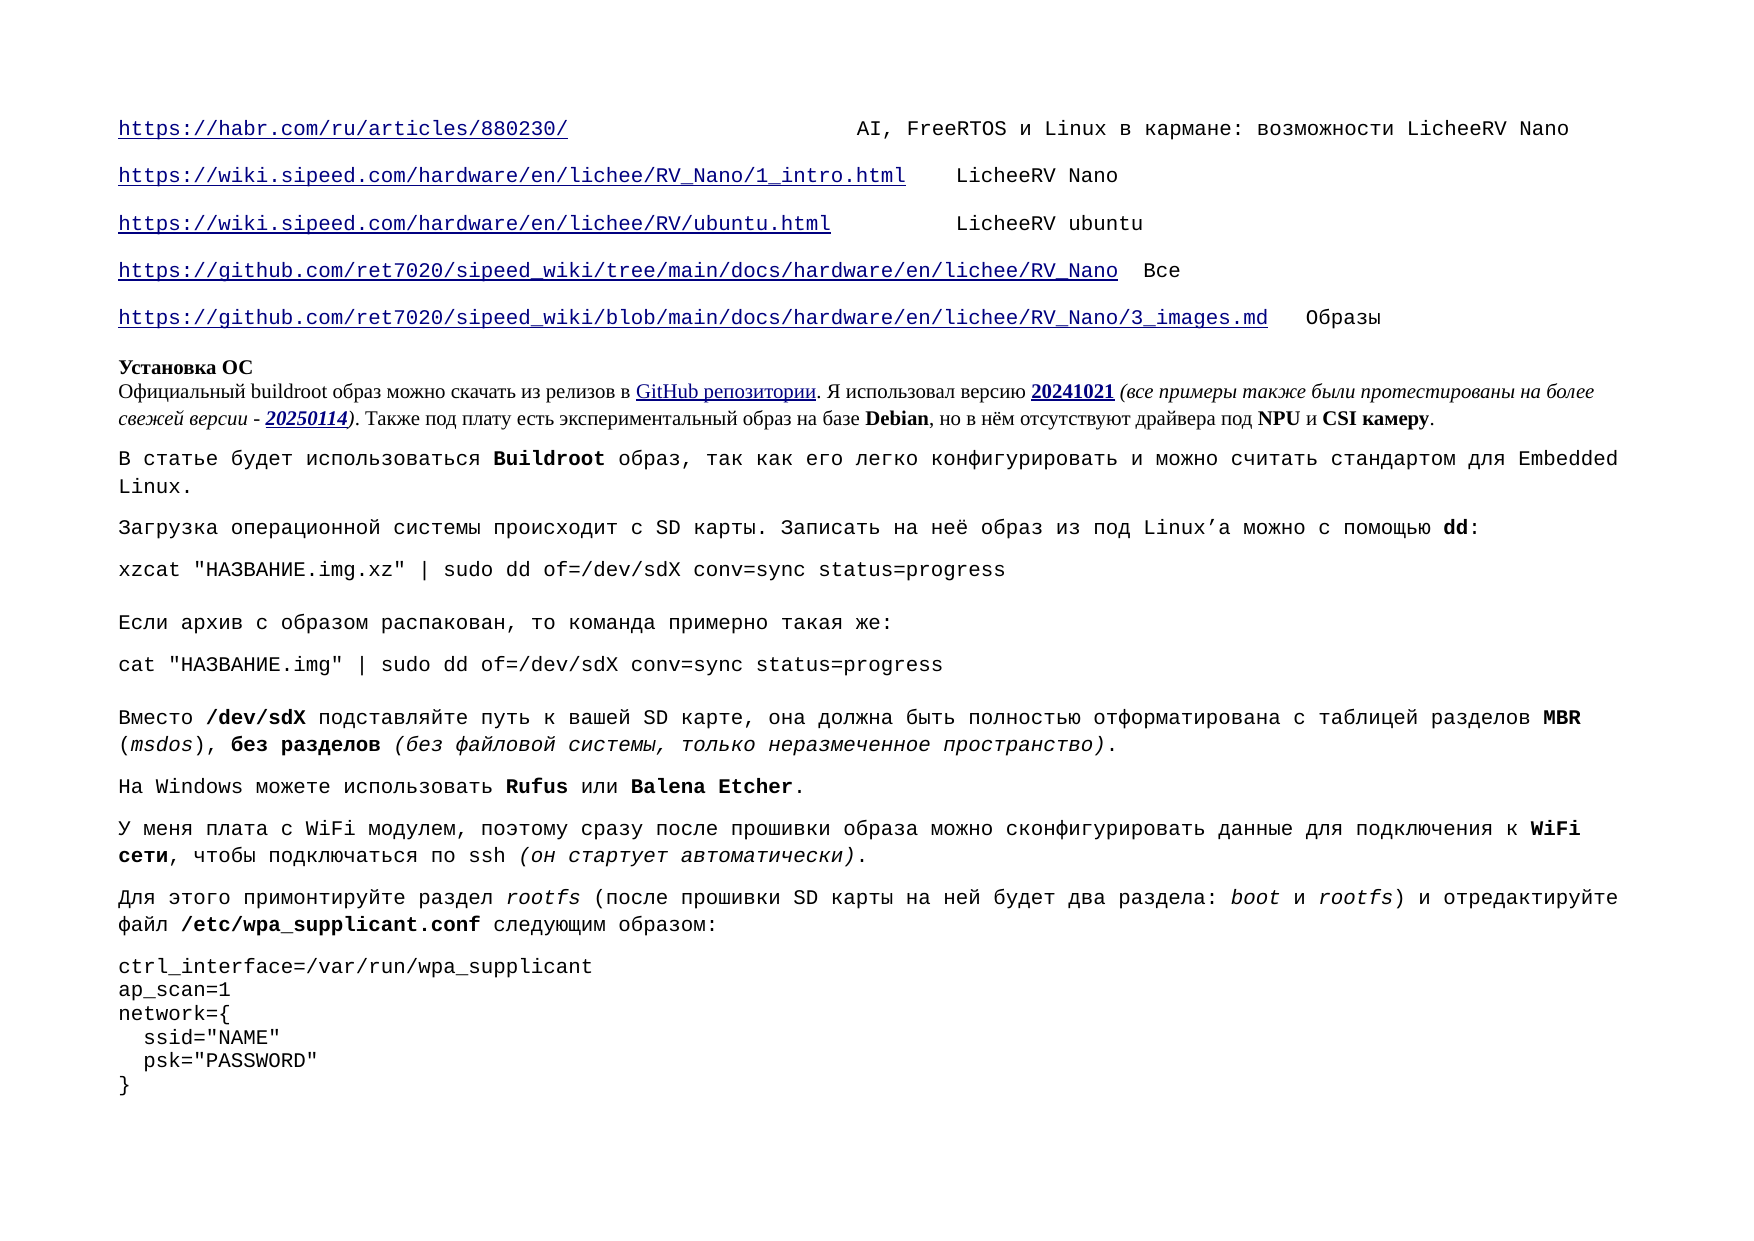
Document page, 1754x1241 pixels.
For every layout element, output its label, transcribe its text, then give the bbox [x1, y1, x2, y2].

text В статье будет использоваться Buildroot образ, так как его легко конфигурировать и можно считать стандартом для Embedded Linux. [118, 448, 1635, 499]
text xzcat "НАЗВАНИЕ.img.xz" | sudo dd of=/dev/sdX conv=sync status=progress [118, 559, 1635, 583]
text https://habr.com/ru/articles/880230/ AI, FreeRTOS и Linux в кармане: возможности LicheeRV Nano [118, 118, 1635, 142]
text На Windows можете использовать Rufus или Balena Etcher. [118, 776, 1635, 800]
text https://github.com/ret7020/sipeed_wiki/blob/main/docs/hardware/en/lichee/RV_Nano/3_images.md Образы [118, 307, 1635, 331]
text Загрузка операционной системы происходит с SD карты. Записать на неё образ из под Linux’а можно с помощью dd: [118, 517, 1635, 541]
text ap_scan=1 [118, 979, 1635, 1003]
text Для этого примонтируйте раздел rootfs (после прошивки SD карты на ней будет два раздела: boot и rootfs) и отредактируйте файл /etc/wpa_supplicant.conf следующим образом: [118, 887, 1635, 938]
text Официальный buildroot образ можно скачать из релизов в GitHub репозитории. Я использовал версию 20241021 (все примеры также были протестированы на более свежей версии - 20250114). Также под плату есть экспериментальный образ на базе Debian, но в нём отсутствуют драйвера под NPU и CSI камеру. [118, 379, 1635, 430]
text https://wiki.sipeed.com/hardware/en/lichee/RV/ubuntu.html LicheeRV ubuntu [118, 213, 1635, 236]
subtitle Установка ОС [118, 354, 1635, 379]
text Вместо /dev/sdX подставляйте путь к вашей SD карте, она должна быть полностью отформатирована с таблицей разделов MBR (msdos), без разделов (без файловой системы, только неразмеченное пространство). [118, 707, 1635, 758]
text https://wiki.sipeed.com/hardware/en/lichee/RV_Nano/1_intro.html LicheeRV Nano [118, 165, 1635, 189]
text cat "НАЗВАНИЕ.img" | sudo dd of=/dev/sdX conv=sync status=progress [118, 654, 1635, 678]
text } [118, 1074, 1635, 1098]
text https://github.com/ret7020/sipeed_wiki/tree/main/docs/hardware/en/lichee/RV_Nano Все [118, 260, 1635, 284]
text ctrl_interface=/var/run/wpa_supplicant [118, 956, 1635, 979]
text Если архив с образом распакован, то команда примерно такая же: [118, 612, 1635, 636]
text psk="PASSWORD" [118, 1050, 1635, 1074]
text У меня плата с WiFi модулем, поэтому сразу после прошивки образа можно сконфигурировать данные для подключения к WiFi сети, чтобы подключаться по ssh (он стартует автоматически). [118, 818, 1635, 869]
text network={ [118, 1003, 1635, 1027]
text ssid="NAME" [118, 1027, 1635, 1050]
